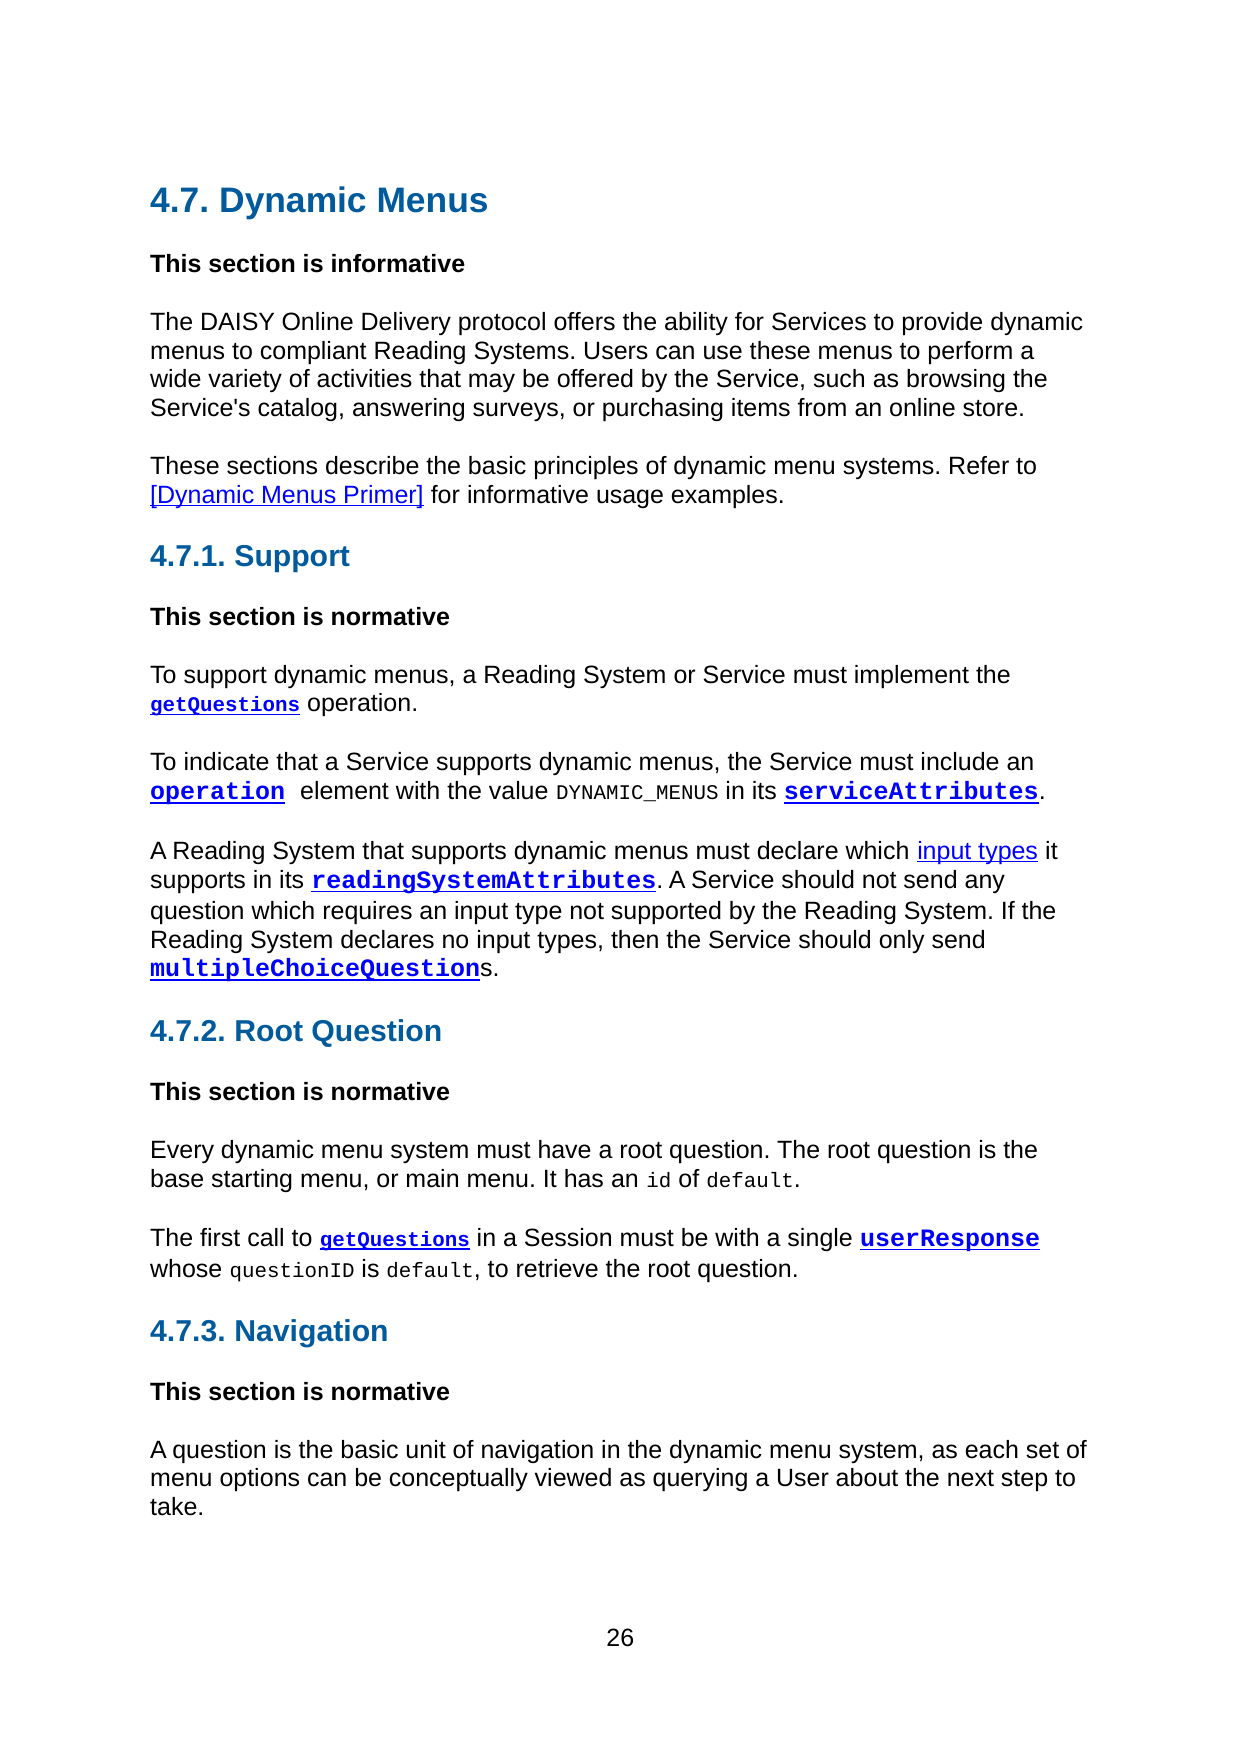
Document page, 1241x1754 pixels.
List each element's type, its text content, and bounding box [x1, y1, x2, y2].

text This section is normative [150, 1377, 1090, 1405]
text A question is the basic unit of navigation in the dynamic menu system, as each set of menu options can be conceptually viewed as querying a User about the next step to take. [150, 1434, 1090, 1521]
text These sections describe the basic principles of dynamic menu systems. Refer to [Dynamic Menus Primer] for informative usage examples. [150, 451, 1090, 509]
text This section is informative [150, 249, 1090, 278]
text The DAISY Online Delivery protocol offers the ability for Services to provide dynamic menus to compliant Reading Systems. Users can use these menus to perform a wide variety of activities that may be offered by the Service, such as browsing the Service's catalog, answering surveys, or purchasing items from an online store. [150, 307, 1090, 422]
subtitle 4.7. Dynamic Menus [150, 179, 1090, 220]
subtitle 4.7.3. Navigation [150, 1313, 1090, 1347]
text To indicate that a Service supports dynamic menus, the Service must include an operation element with the value DYNAMIC_MENUS in its serviceAttributes. [150, 747, 1090, 807]
subtitle 4.7.2. Root Question [150, 1013, 1090, 1048]
text This section is normative [150, 602, 1090, 631]
text To support dynamic menus, a Reading System or Service must implement the getQuestions operation. [150, 660, 1090, 718]
text A Reading System that supports dynamic menus must declare which input types it supports in its readingSystemAttributes. A Service should not send any question which requires an input type not supported by the Reading System. If the Reading System declares no input types, then the Service should only send multipleChoiceQuestions. [150, 836, 1090, 984]
text Every dynamic menu system must have a root question. The root question is the base starting menu, or main menu. It has an id of default. [150, 1135, 1090, 1194]
text The first call to getQuestions in a Session must be with a single userResponse whose questionID is default, to retrieve the root question. [150, 1223, 1090, 1283]
subtitle 4.7.1. Support [150, 538, 1090, 573]
text This section is normative [150, 1077, 1090, 1106]
